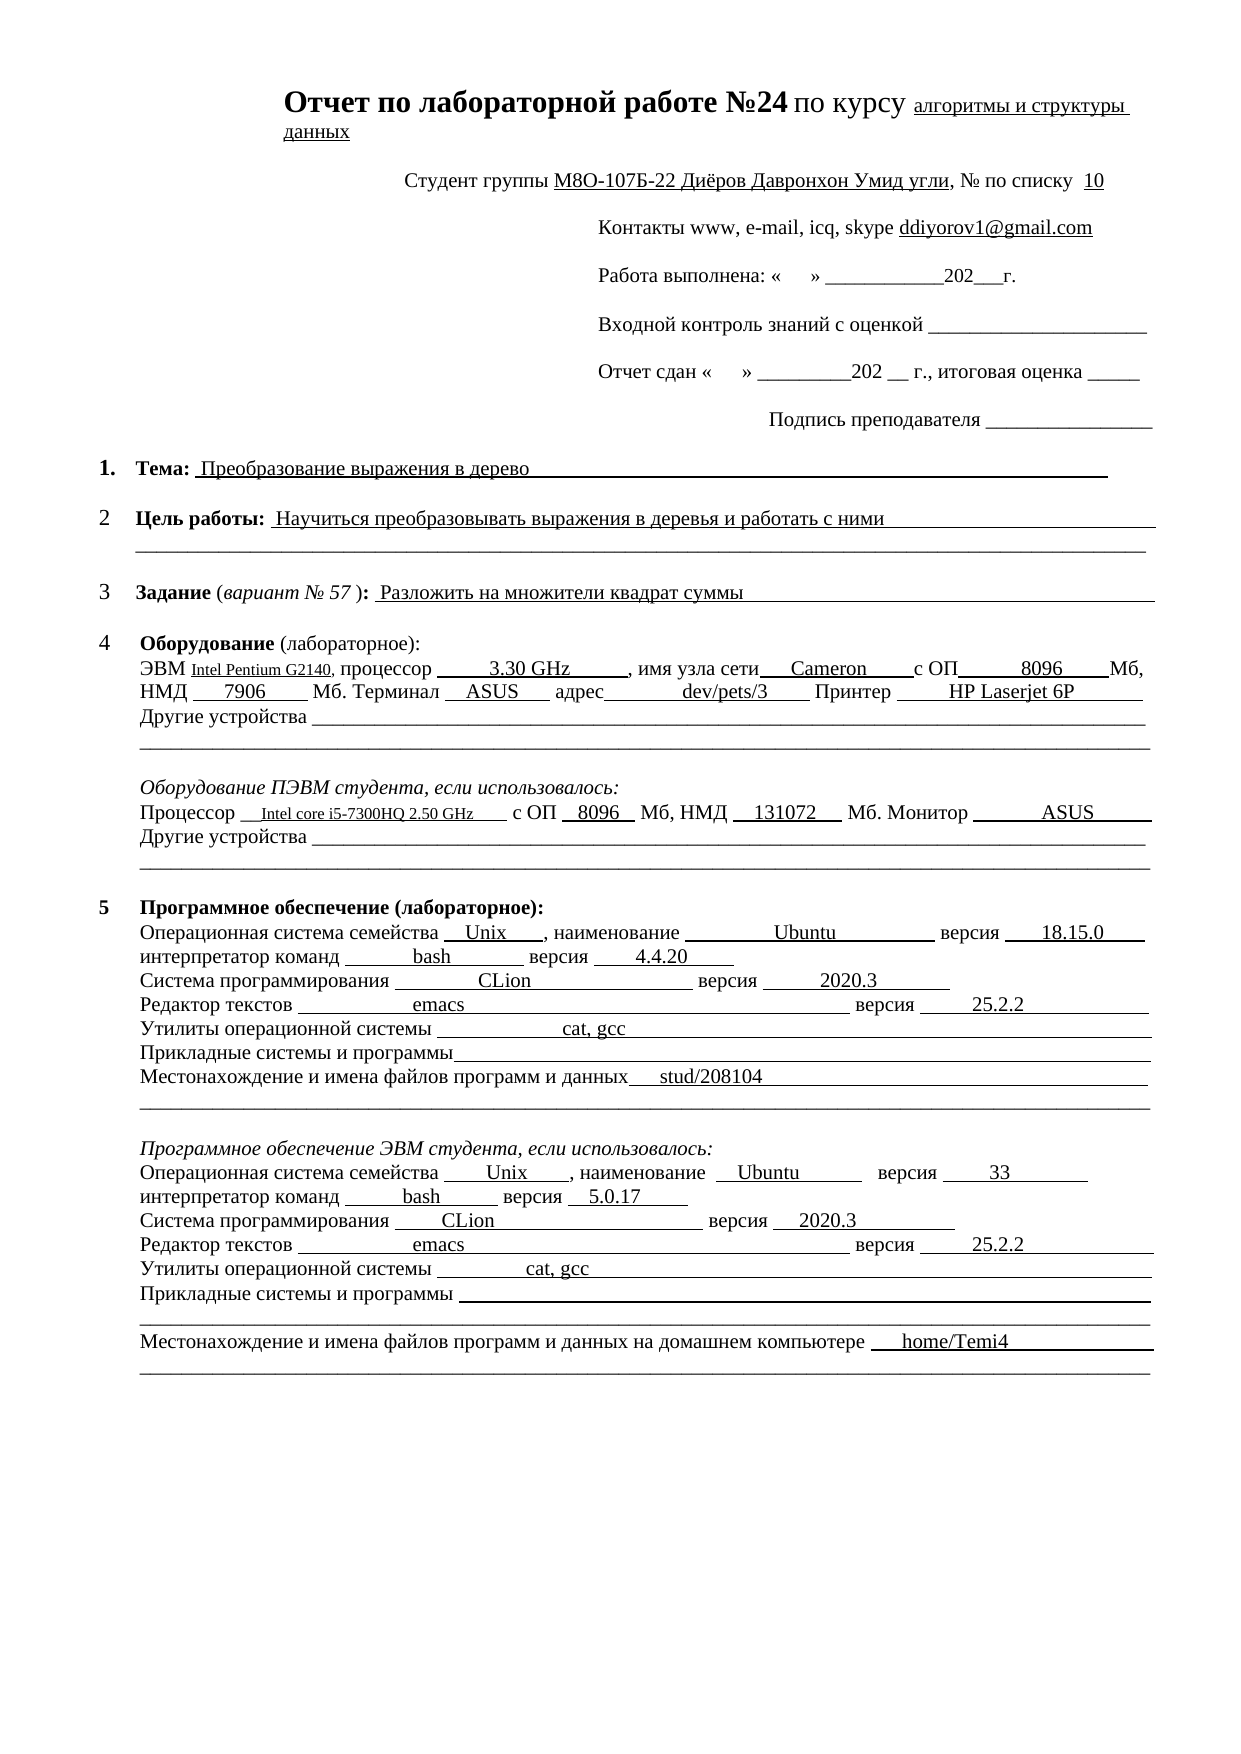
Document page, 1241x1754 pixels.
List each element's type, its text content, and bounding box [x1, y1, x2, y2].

text _________________________________________________________________________________________________ [135, 531, 1156, 555]
text _________________________________________________________________________________________________ [139, 1304, 1156, 1328]
text Прикладные системы и программы [139, 1040, 1156, 1064]
text _________________________________________________________________________________________________ [139, 848, 1156, 872]
text Программное обеспечение ЭВМ студента, если использовалось: [139, 1136, 1156, 1160]
text Отчет по лабораторной работе №24 по курсу алгоритмы и структуры данных [283, 83, 1156, 143]
text Другие устройства ________________________________________________________________________________ [139, 703, 1156, 728]
text интерпретатор команд bash версия 5.0.17 [139, 1184, 1156, 1208]
text Операционная система семейства Unix , наименование Ubuntu версия 18.15.0 [139, 920, 1156, 944]
list Задание (вариант № 57 ): Разложить на множители квадрат суммы [98, 578, 1156, 605]
text Оборудование ПЭВМ студента, если использовалось: [139, 775, 1156, 799]
text ЭВМ Intel Pentium G2140, процессор 3.30 GHz , имя узла сети Cameron с ОП 8096 Мб, НМД 7906 Мб. Терминал ASUS адрес dev/pets/3 Принтер HP Laserjet 6P [139, 655, 1156, 703]
text Студент группы М8О-107Б-22 Диёров Давронхон Умид угли, № по списку 10 [404, 168, 1156, 192]
text Входной контроль знаний с оценкой _____________________ [598, 312, 1156, 336]
list Цель работы: Научиться преобразовывать выражения в деревья и работать с ними [98, 504, 1156, 530]
text Операционная система семейства Unix , наименование Ubuntu версия 33 [139, 1160, 1156, 1184]
list Оборудование (лабораторное): [98, 629, 1156, 655]
text Прикладные системы и программы [139, 1280, 1156, 1304]
text Подпись преподавателя ________________ [769, 407, 1156, 431]
text Система программирования CLion версия 2020.3 [139, 968, 1156, 992]
text Контакты www, e-mail, icq, skype ddiyorov1@gmail.com [598, 215, 1156, 239]
text Местонахождение и имена файлов программ и данных stud/208104 [139, 1064, 1156, 1088]
text Система программирования CLion версия 2020.3 [139, 1208, 1156, 1232]
text _________________________________________________________________________________________________ [139, 1353, 1156, 1377]
text Местонахождение и имена файлов программ и данных на домашнем компьютере home/Temi4 [139, 1328, 1156, 1353]
text _________________________________________________________________________________________________ [139, 1088, 1156, 1112]
text Отчет сдан « » _________202 __ г., итоговая оценка _____ [598, 359, 1156, 383]
text Процессор __Intel core i5-7300HQ 2.50 GHz с ОП 8096 Мб, НМД 131072 Мб. Монитор ASUS [139, 799, 1156, 824]
text Редактор текстов emacs версия 25.2.2 [139, 992, 1156, 1016]
text Работа выполнена: « » ____________202___г. [598, 263, 1156, 287]
text Другие устройства ________________________________________________________________________________ [139, 824, 1156, 848]
list Программное обеспечение (лабораторное): [98, 895, 1156, 919]
text Утилиты операционной системы cat, gcc [139, 1016, 1156, 1040]
text Редактор текстов emacs версия 25.2.2 Утилиты операционной системы cat, gcc [139, 1232, 1156, 1280]
text _________________________________________________________________________________________________ [139, 728, 1156, 752]
list Тема: Преобразование выражения в дерево [98, 454, 1156, 480]
text интерпретатор команд bash версия 4.4.20 [139, 944, 1156, 968]
